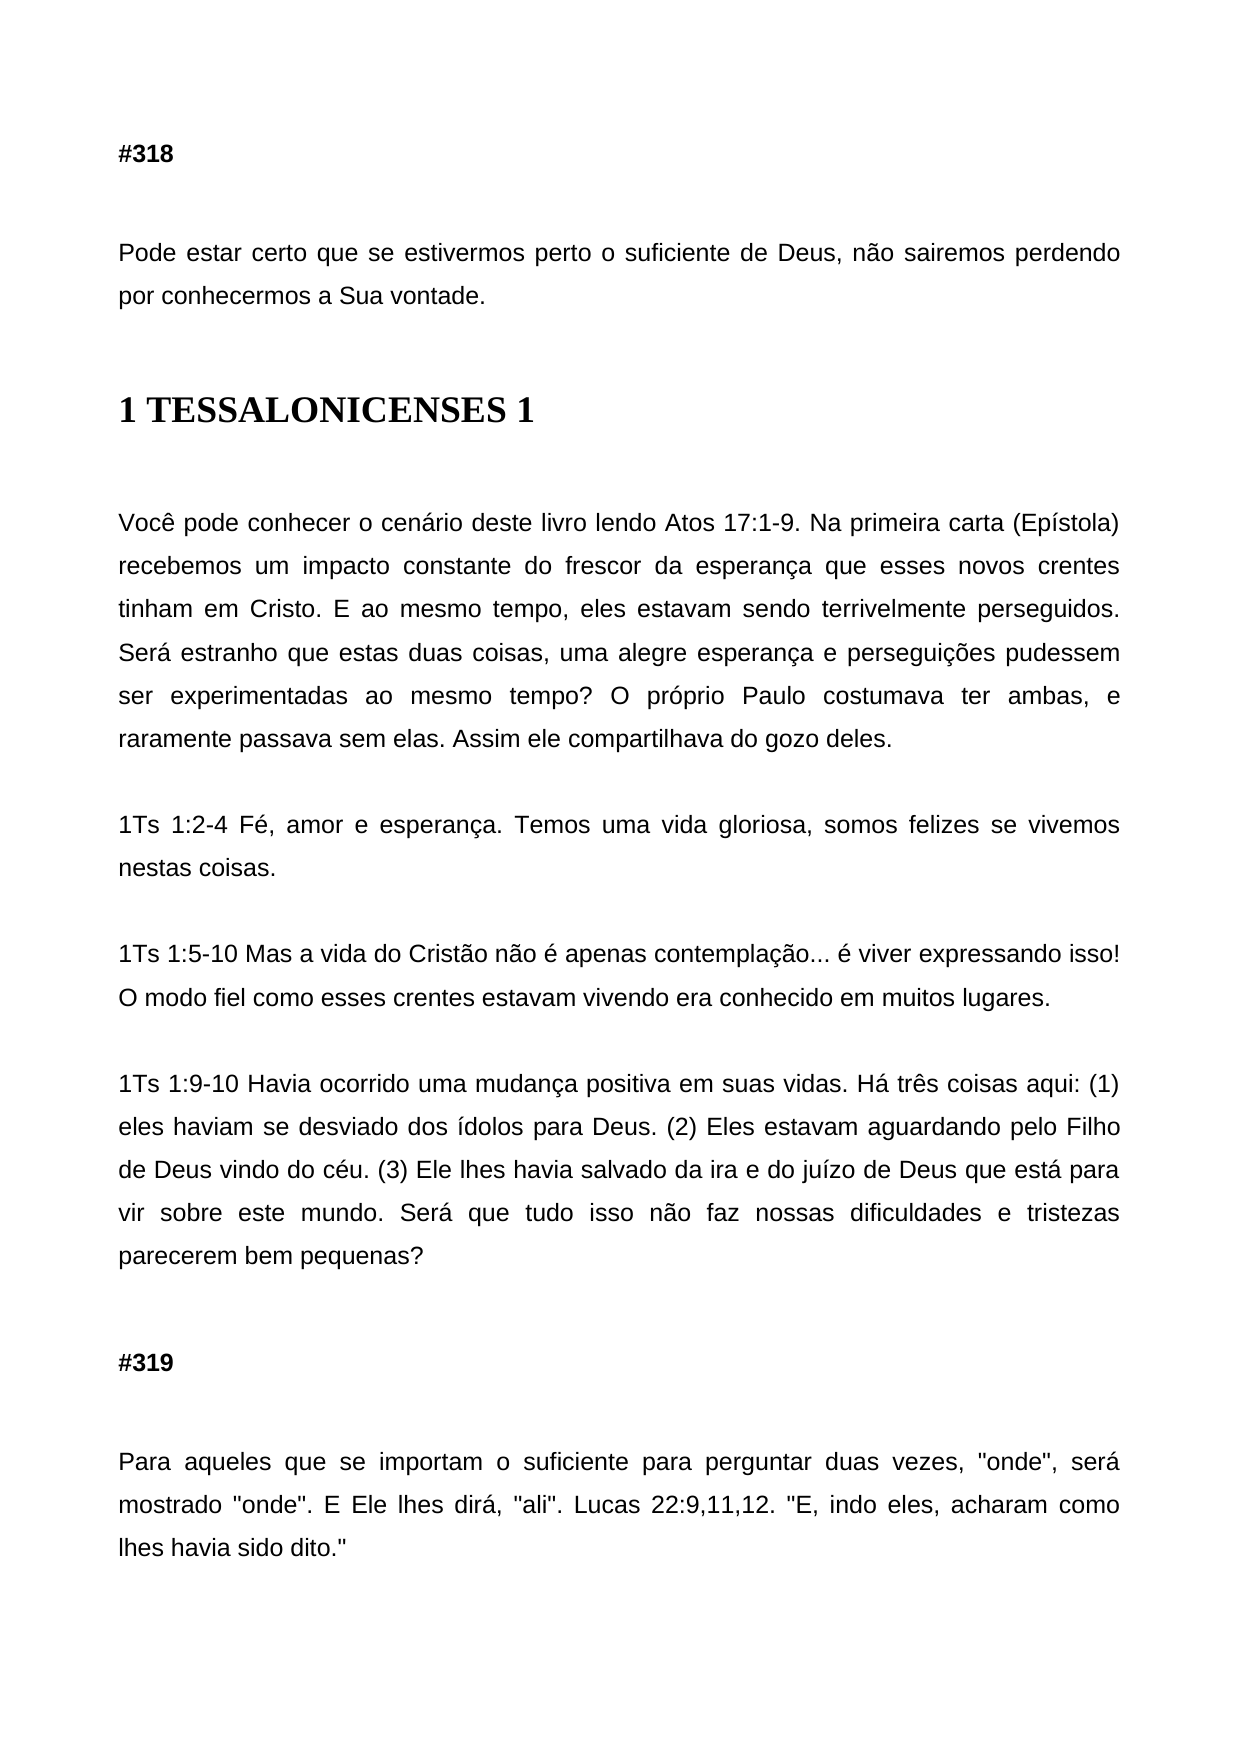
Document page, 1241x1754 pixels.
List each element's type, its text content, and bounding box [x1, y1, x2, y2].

text Para aqueles que se importam o suficiente para perguntar duas vezes, "onde", será mostrado "onde". E Ele lhes dirá, "ali". Lucas 22:9,11,12. "E, indo eles, acharam como lhes havia sido dito." [118, 1447, 1122, 1562]
text 1Ts 1:9-10 Havia ocorrido uma mudança positiva em suas vidas. Há três coisas aqui: (1) eles haviam se desviado dos ídolos para Deus. (2) Eles estavam aguardando pelo Filho de Deus vindo do céu. (3) Ele lhes havia salvado da ira e do juízo de Deus que está para vir sobre este mundo. Será que tudo isso não faz nossas dificuldades e tristezas parecerem bem pequenas? [118, 1069, 1122, 1270]
text 1Ts 1:5-10 Mas a vida do Cristão não é apenas contemplação... é viver expressando isso! O modo fiel como esses crentes estavam vivendo era conhecido em muitos lugares. [118, 939, 1122, 1011]
text Você pode conhecer o cenário deste livro lendo Atos 17:1-9. Na primeira carta (Epístola) recebemos um impacto constante do frescor da esperança que esses novos crentes tinham em Cristo. E ao mesmo tempo, eles estavam sendo terrivelmente perseguidos. Será estranho que estas duas coisas, uma alegre esperança e perseguições pudessem ser experimentadas ao mesmo tempo? O próprio Paulo costumava ter ambas, e raramente passava sem elas. Assim ele compartilhava do gozo deles. [118, 508, 1122, 753]
subtitle 1 TESSALONICENSES 1 [118, 388, 1122, 431]
subtitle #319 [118, 1348, 1122, 1377]
subtitle #318 [118, 139, 1122, 168]
text 1Ts 1:2-4 Fé, amor e esperança. Temos uma vida gloriosa, somos felizes se vivemos nestas coisas. [118, 810, 1122, 882]
text Pode estar certo que se estivermos perto o suficiente de Deus, não sairemos perdendo por conhecermos a Sua vontade. [118, 238, 1122, 309]
